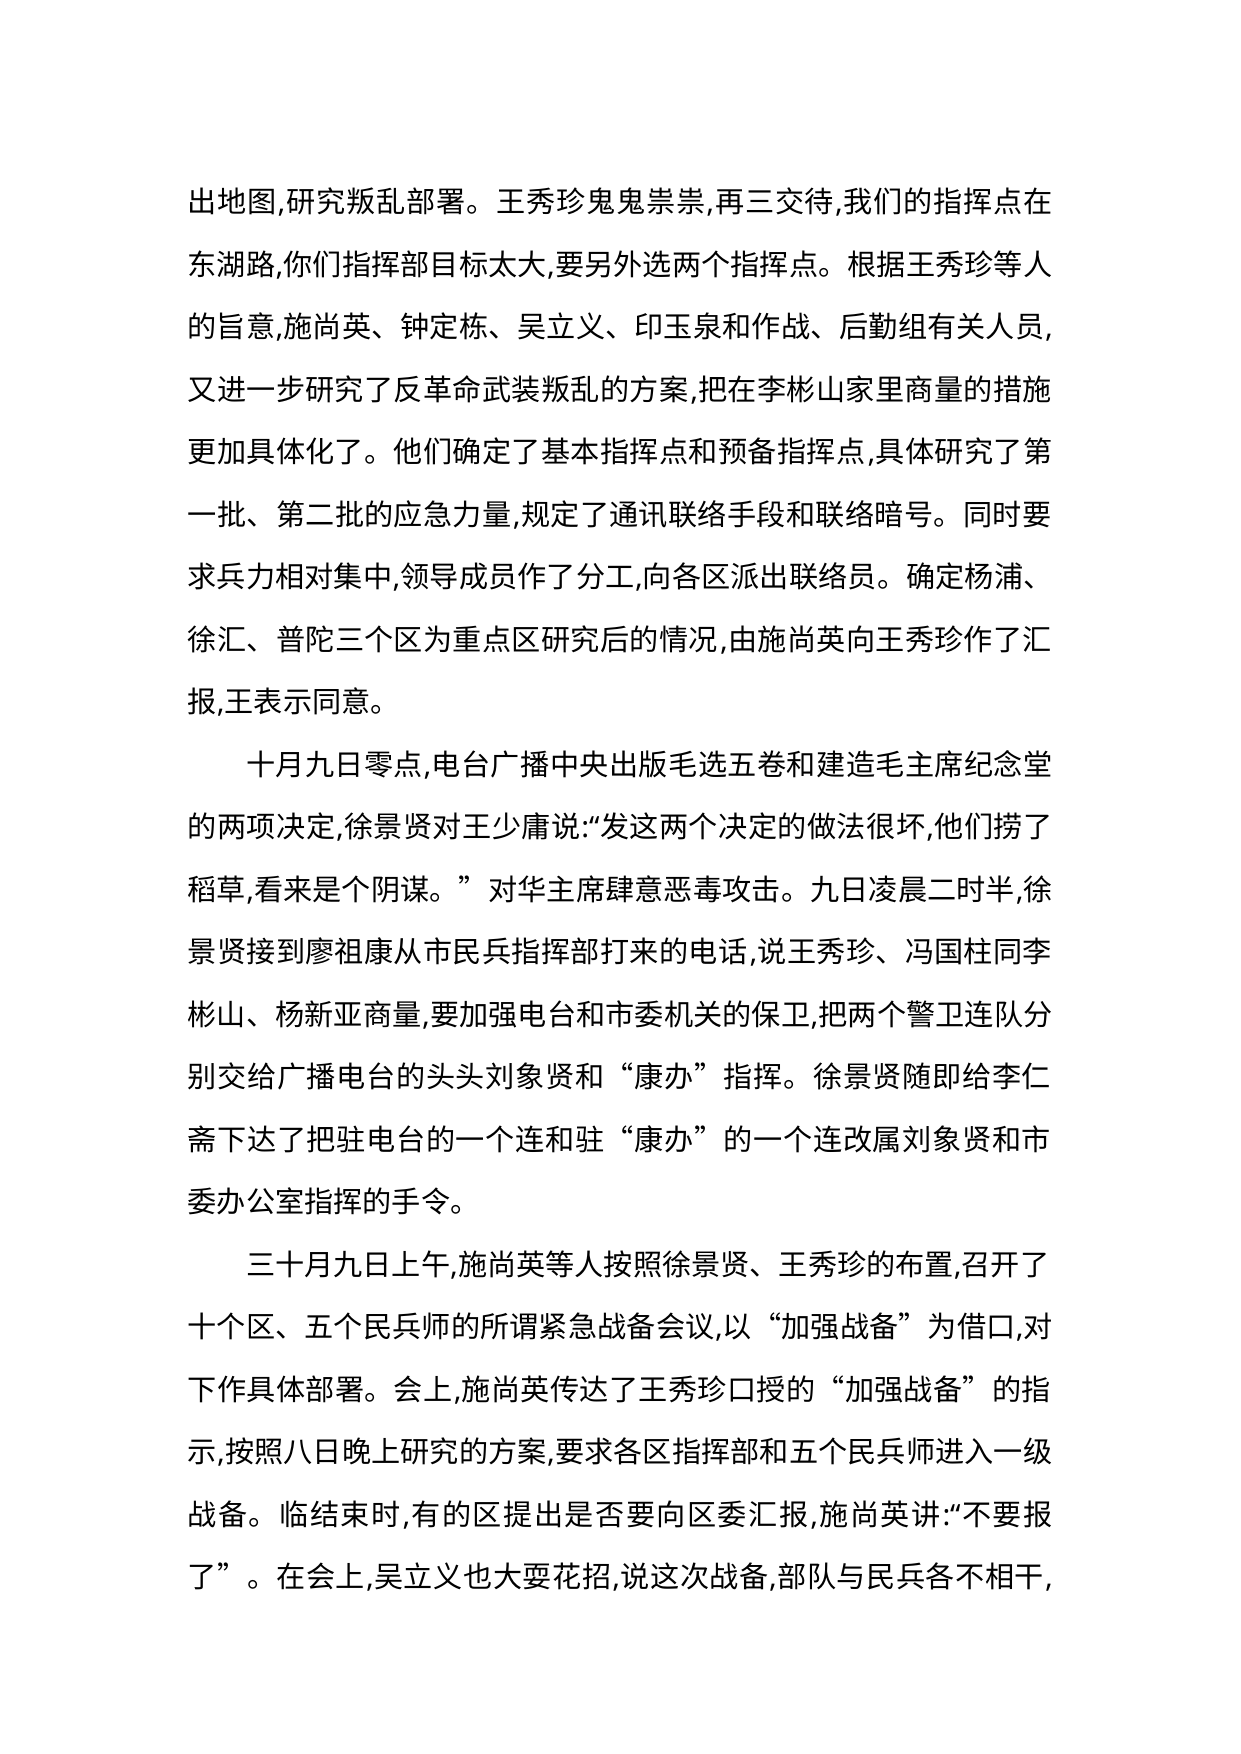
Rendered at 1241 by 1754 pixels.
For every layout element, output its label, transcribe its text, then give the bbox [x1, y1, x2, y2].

text 三十月九日上午,施尚英等人按照徐景贤、王秀珍的布置,召开了 [187, 1221, 1053, 1283]
text 十个区、五个民兵师的所谓紧急战备会议,以“加强战备”为借口,对下作具体部署。会上,施尚英传达了王秀珍口授的“加强战备”的指示,按照八日晚上研究的方案,要求各区指挥部和五个民兵师进入一级战备。临结束时,有的区提出是否要向区委汇报,施尚英讲:“不要报了”。在会上,吴立义也大耍花招,说这次战备,部队与民兵各不相干,互不搭界,部队归部队,民兵归民兵会后,施尚英、钟定栋带着市指挥部作战组组长章金根等四个人,到了设在江南造船厂的基本指挥点。吴立义、印玉泉带着市指挥部后勤组组长张福男等两个人到了设在中国纺织机械厂的预备指挥点。指挥部机关由办事组组长陈振安带着朱堃巨留守,负责上下联络。派往十个区的联络员也随即出发。施、钟、吴、印分手时,还规定了联络暗号:规定如有重要情况联系,就说有人要买照相机。在黑据点里,施尚英、钟定栋等人身藏手枪、匕首,指使报务人员架设电台于九日十八时与各区沟通了联络。当时,市与各区(含部分民兵师)开设了十五瓦电台十五部。各区以下单位动用和备用电台五十八部。各区(师)上报的第一、第二梯队兵力共有二万八千余人。停泊在江南造船厂码头的上海民兵101艇,也架起了高射机枪,配足了弹药,设置了电台。一派箭上弦、刀出鞘、杀气腾腾的景象。 [187, 1283, 1053, 1596]
text 十月九日零点,电台广播中央出版毛选五卷和建造毛主席纪念堂的两项决定,徐景贤对王少庸说:“发这两个决定的做法很坏,他们捞了稻草,看来是个阴谋。”对华主席肆意恶毒攻击。九日凌晨二时半,徐景贤接到廖祖康从市民兵指挥部打来的电话,说王秀珍、冯国柱同李彬山、杨新亚商量,要加强电台和市委机关的保卫,把两个警卫连队分别交给广播电台的头头刘象贤和“康办”指挥。徐景贤随即给李仁斋下达了把驻电台的一个连和驻“康办”的一个连改属刘象贤和市委办公室指挥的手令。 [187, 721, 1053, 1221]
text 八日深夜,“康办”的会议结束之后,徐景贤带着王少庸、张宜爱等人在一号点上继续密谋。王秀珍带着冯国柱、廖祖康、市妇联的汪湘君、警卫处的康宁一等人来到市民兵指挥部。正在李彬山家里具体策划武装叛乱作战方案的李彬山、施尚英钟定栋得知王秀珍要去市指挥部的消息后,已经提前赶了回去。杨新亚、陈阿大、叶昌明、黄金海、马振龙,总工会的王明龙、沈涵,以及吴立义、印玉泉、翁默清等人接到通知后也陆续赶到。王秀珍给他们介绍了情况之后说:肯定出问题了,把文化大革命出来的“中央领导”都抓起来了,我们要同他们干。接着,要施尚英等人立即部署兵力廖祖康还要施尚英,赶快拿出地图,研究叛乱部署。王秀珍鬼鬼祟祟,再三交待,我们的指挥点在东湖路,你们指挥部目标太大,要另外选两个指挥点。根据王秀珍等人的旨意,施尚英、钟定栋、吴立义、印玉泉和作战、后勤组有关人员,又进一步研究了反革命武装叛乱的方案,把在李彬山家里商量的措施更加具体化了。他们确定了基本指挥点和预备指挥点,具体研究了第一批、第二批的应急力量,规定了通讯联络手段和联络暗号。同时要求兵力相对集中,领导成员作了分工,向各区派出联络员。确定杨浦、徐汇、普陀三个区为重点区研究后的情况,由施尚英向王秀珍作了汇报,王表示同意。 [187, 158, 1053, 721]
